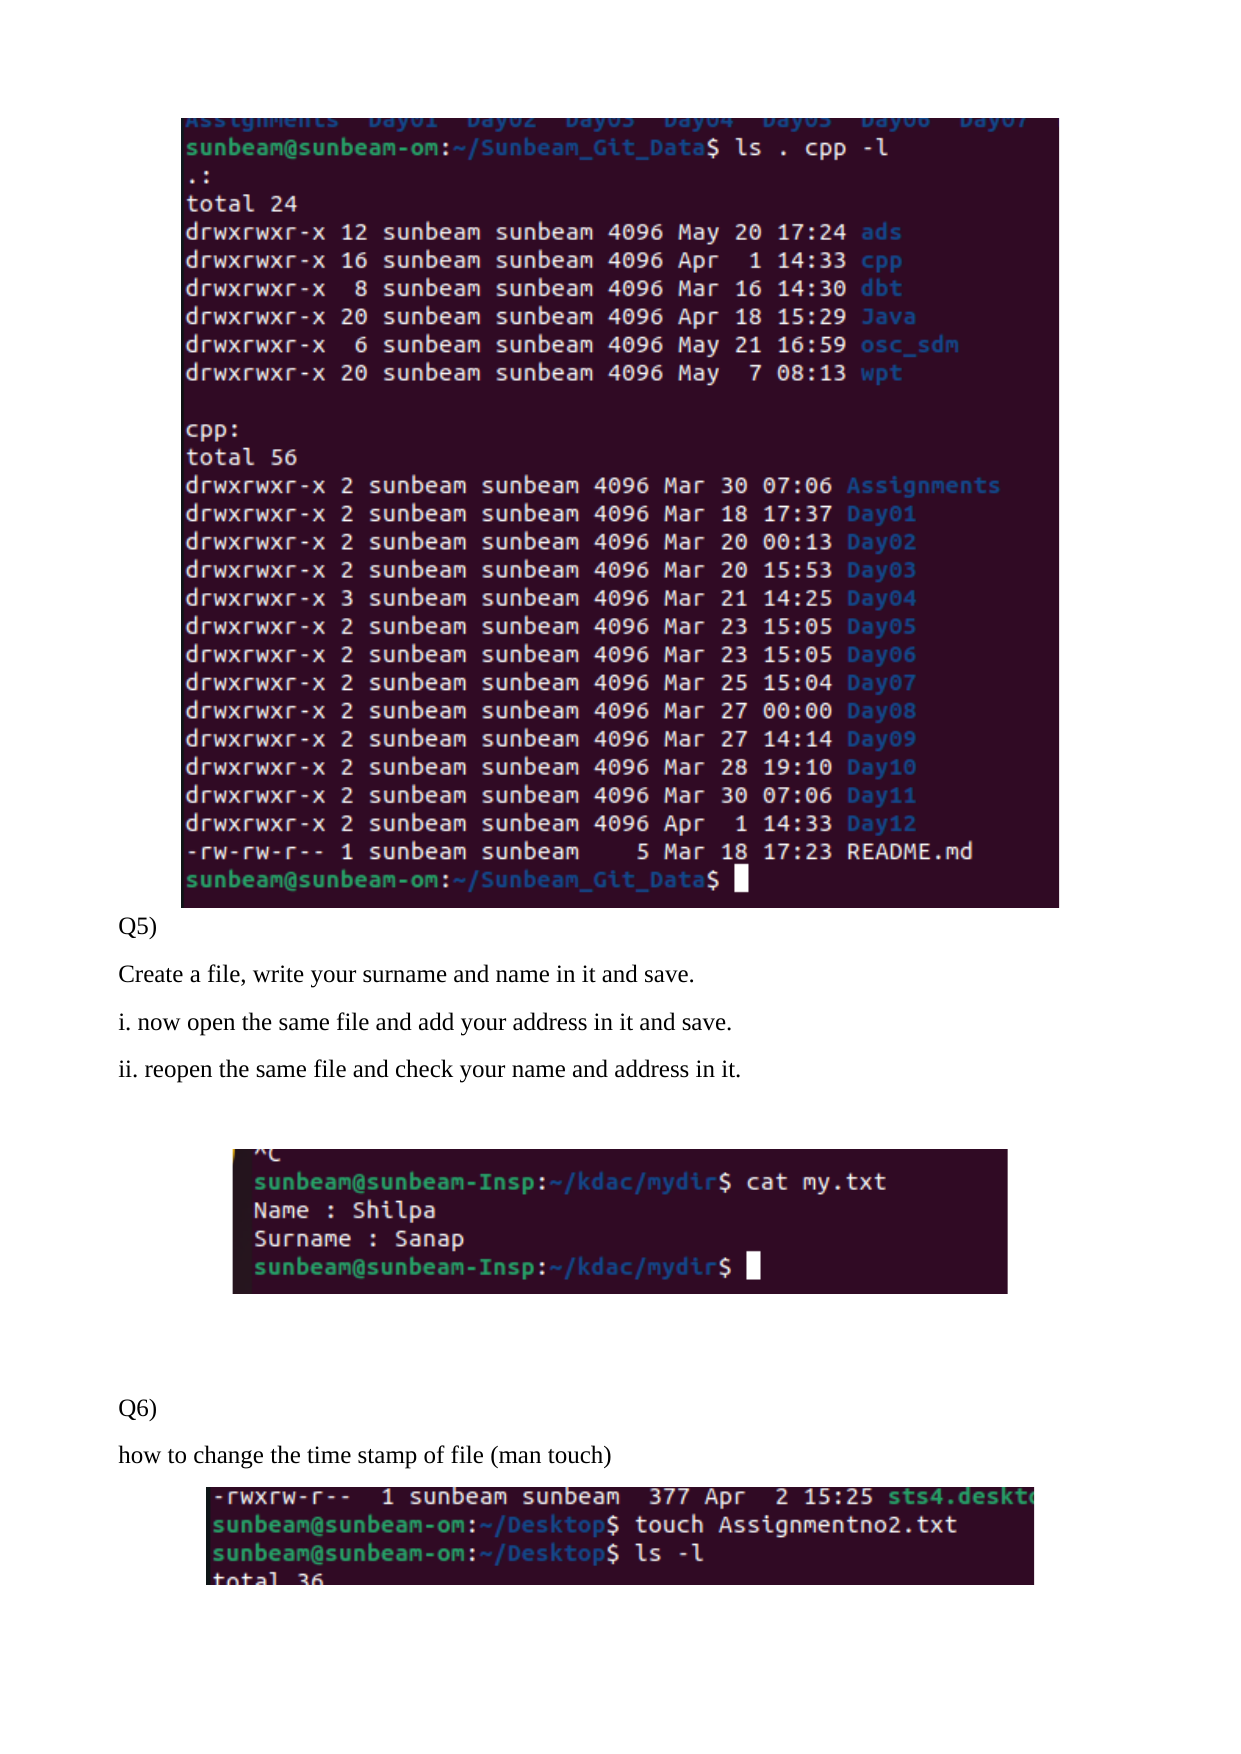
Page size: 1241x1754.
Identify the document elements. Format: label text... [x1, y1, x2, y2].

text ii. reopen the same file and check your name and address in it. [118, 1054, 1122, 1083]
picture [206, 1487, 1035, 1585]
text Create a file, write your surname and name in it and save. [118, 959, 1122, 988]
text Q6) [118, 1393, 1122, 1421]
text Q5) [118, 118, 1122, 940]
text i. now open the same file and add your address in it and save. [118, 1007, 1122, 1035]
picture [181, 118, 1060, 908]
text how to change the time stamp of file (man touch) [118, 1440, 1122, 1469]
picture [232, 1149, 1008, 1294]
